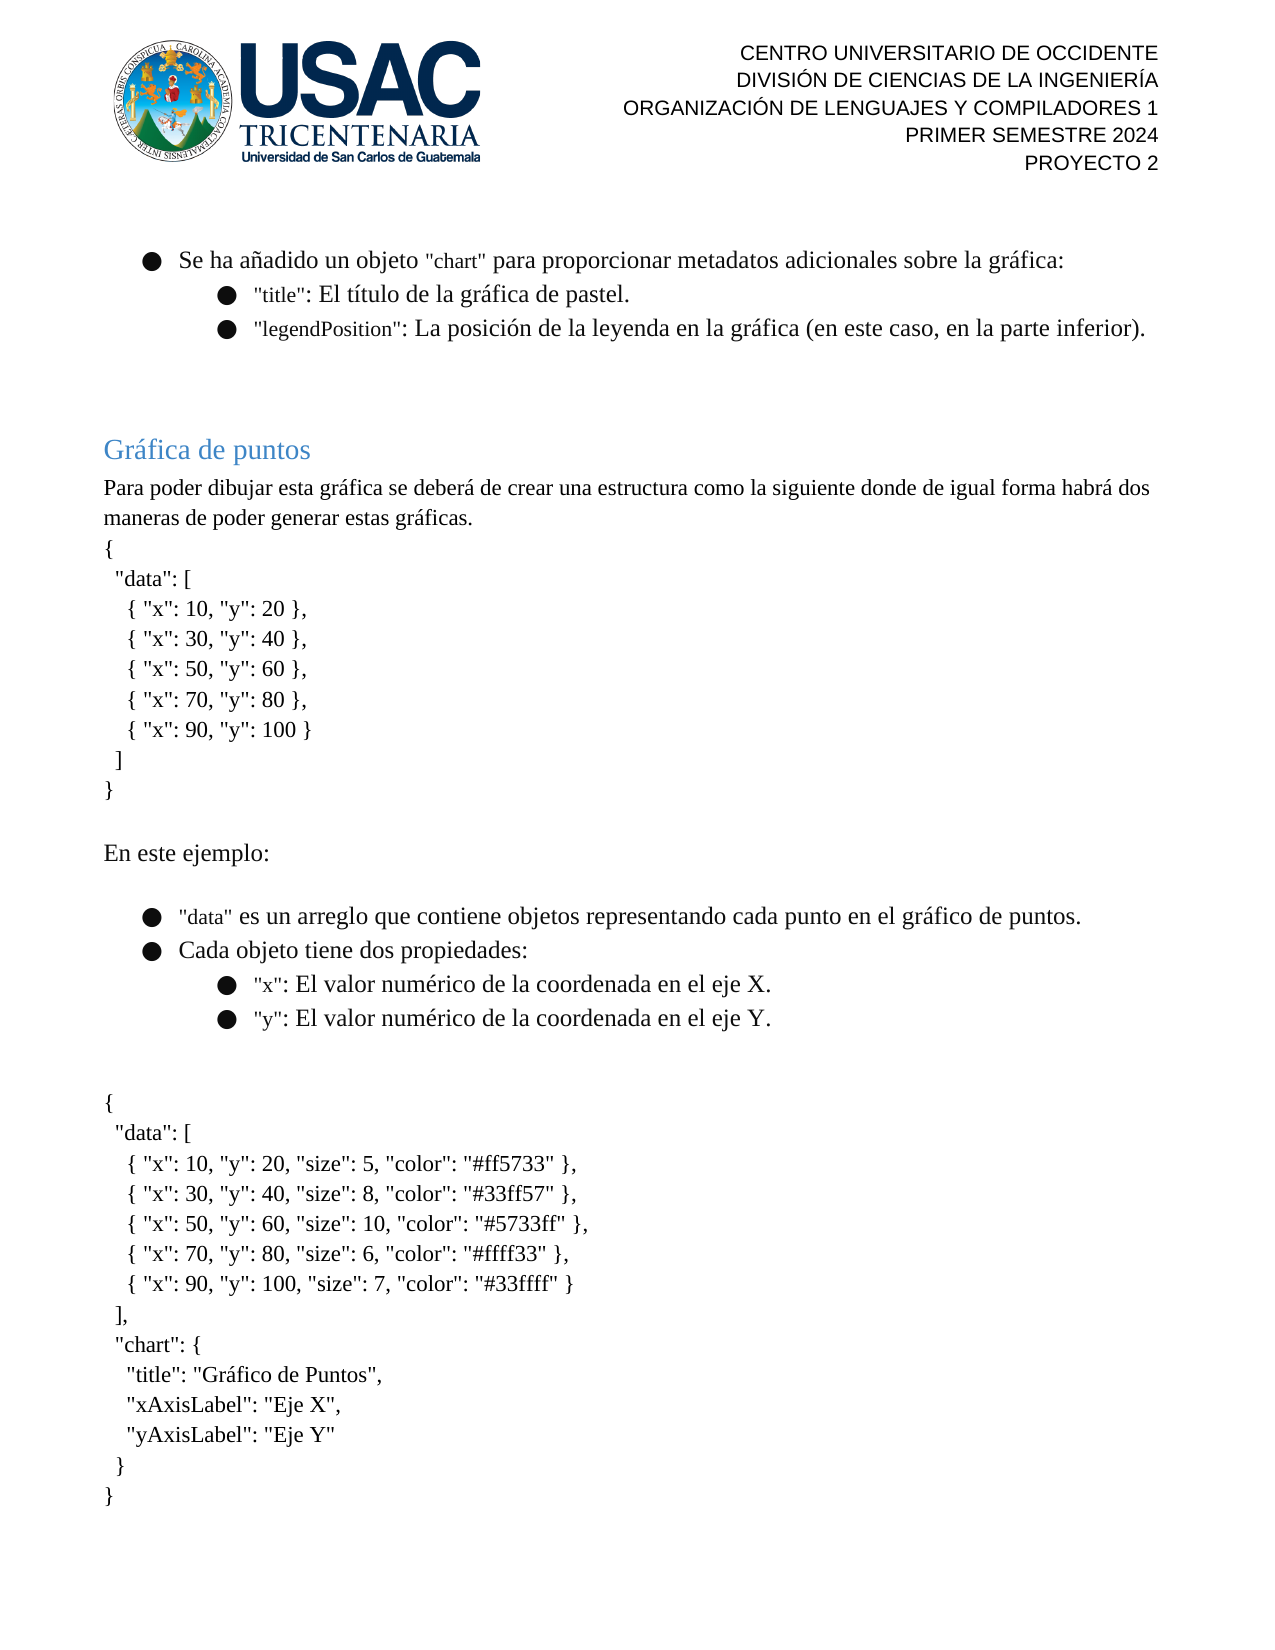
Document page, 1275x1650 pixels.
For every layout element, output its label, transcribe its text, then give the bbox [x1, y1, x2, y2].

text { "x": 30, "y": 40 }, [103, 625, 1172, 652]
text } [103, 776, 1172, 803]
list "y": El valor numérico de la coordenada en el eje Y. [216, 1000, 1172, 1034]
list "data" es un arreglo que contiene objetos representando cada punto en el gráfico de puntos. [141, 898, 1172, 932]
text Para poder dibujar esta gráfica se deberá de crear una estructura como la siguiente donde de igual forma habrá dos maneras de poder generar estas gráficas. [103, 474, 1172, 531]
subtitle Gráfica de puntos [103, 432, 1172, 466]
text { "x": 70, "y": 80 }, [103, 686, 1172, 712]
text "data": [ [103, 565, 1172, 591]
text { "x": 50, "y": 60, "size": 10, "color": "#5733ff" }, [103, 1210, 1172, 1236]
text ] [103, 746, 1172, 772]
text ], [103, 1301, 1172, 1327]
text } [103, 1452, 1172, 1478]
text { "x": 10, "y": 20 }, [103, 595, 1172, 621]
list Cada objeto tiene dos propiedades: [141, 932, 1172, 966]
text "data": [ [103, 1119, 1172, 1146]
list Se ha añadido un objeto "chart" para proporcionar metadatos adicionales sobre la gráfica: [141, 242, 1172, 276]
text "xAxisLabel": "Eje X", [103, 1391, 1172, 1418]
text { "x": 90, "y": 100 } [103, 716, 1172, 742]
list "title": El título de la gráfica de pastel. [216, 276, 1172, 310]
list "x": El valor numérico de la coordenada en el eje X. [216, 966, 1172, 1000]
text "chart": { [103, 1331, 1172, 1357]
text { "x": 90, "y": 100, "size": 7, "color": "#33ffff" } [103, 1270, 1172, 1297]
text { [103, 534, 1172, 561]
text En este ejemplo: [103, 838, 1172, 866]
picture [113, 40, 481, 162]
text { "x": 10, "y": 20, "size": 5, "color": "#ff5733" }, [103, 1149, 1172, 1176]
text "yAxisLabel": "Eje Y" [103, 1421, 1172, 1448]
text } [103, 1482, 1172, 1508]
text { "x": 30, "y": 40, "size": 8, "color": "#33ff57" }, [103, 1180, 1172, 1206]
text "title": "Gráfico de Puntos", [103, 1361, 1172, 1387]
text { "x": 50, "y": 60 }, [103, 655, 1172, 682]
text { [103, 1089, 1172, 1116]
list "legendPosition": La posición de la leyenda en la gráfica (en este caso, en la parte inferior). [216, 310, 1172, 344]
text { "x": 70, "y": 80, "size": 6, "color": "#ffff33" }, [103, 1240, 1172, 1267]
